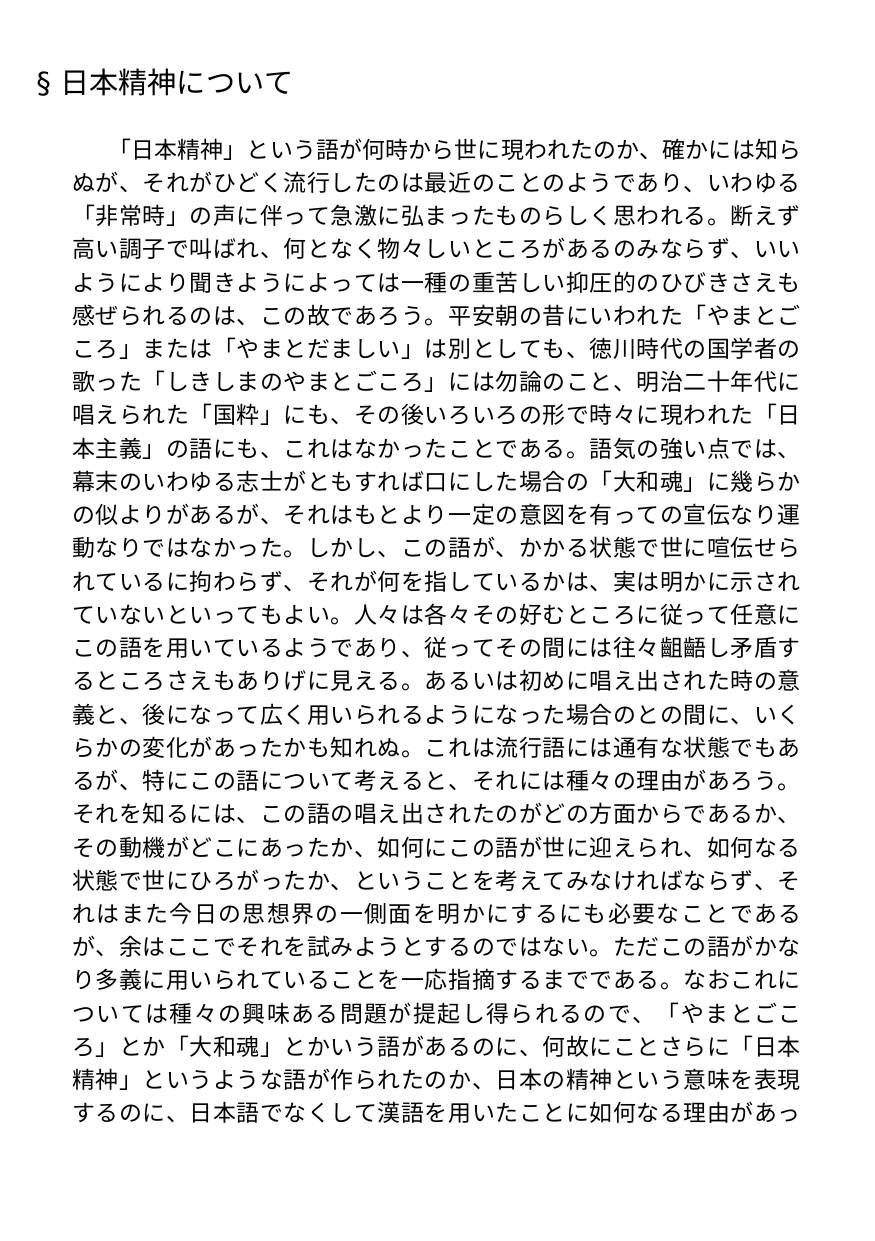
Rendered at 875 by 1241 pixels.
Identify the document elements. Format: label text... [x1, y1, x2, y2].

text 「日本精神」という語が何時から世に現われたのか、確かには知らぬが、それがひどく流行したのは最近のことのようであり、いわゆる「非常時」の声に伴って急激に弘まったものらしく思われる。断えず高い調子で叫ばれ、何となく物々しいところがあるのみならず、いいようにより聞きようによっては一種の重苦しい抑圧的のひびきさえも感ぜられるのは、この故であろう。平安朝の昔にいわれた「やまとごころ」または「やまとだましい」は別としても、徳川時代の国学者の歌った「しきしまのやまとごころ」には勿論のこと、明治二十年代に唱えられた「国粋」にも、その後いろいろの形で時々に現われた「日本主義」の語にも、これはなかったことである。語気の強い点では、幕末のいわゆる志士がともすれば口にした場合の「大和魂」に幾らかの似よりがあるが、それはもとより一定の意図を有っての宣伝なり運動なりではなかった。しかし、この語が、かかる状態で世に喧伝せられているに拘わらず、それが何を指しているかは、実は明かに示されていないといってもよい。人々は各々その好むところに従って任意にこの語を用いているようであり、従ってその間には往々齟齬し矛盾するところさえもありげに見える。あるいは初めに唱え出された時の意義と、後になって広く用いられるようになった場合のとの間に、いくらかの変化があったかも知れぬ。これは流行語には通有な状態でもあるが、特にこの語について考えると、それには種々の理由があろう。それを知るには、この語の唱え出されたのがどの方面からであるか、その動機がどこにあったか、如何にこの語が世に迎えられ、如何なる状態で世にひろがったか、ということを考えてみなければならず、それはまた今日の思想界の一側面を明かにするにも必要なことであるが、余はここでそれを試みようとするのではない。ただこの語がかなり多義に用いられていることを一応指摘するまでである。なおこれについては種々の興味ある問題が提起し得られるので、「やまとごころ」とか「大和魂」とかいう語があるのに、何故にことさらに「日本精神」というような語が作られたのか、日本の精神という意味を表現するのに、日本語でなくして漢語を用いたことに如何なる理由があっ [72, 132, 802, 1128]
subtitle § 日本精神について [36, 60, 838, 102]
